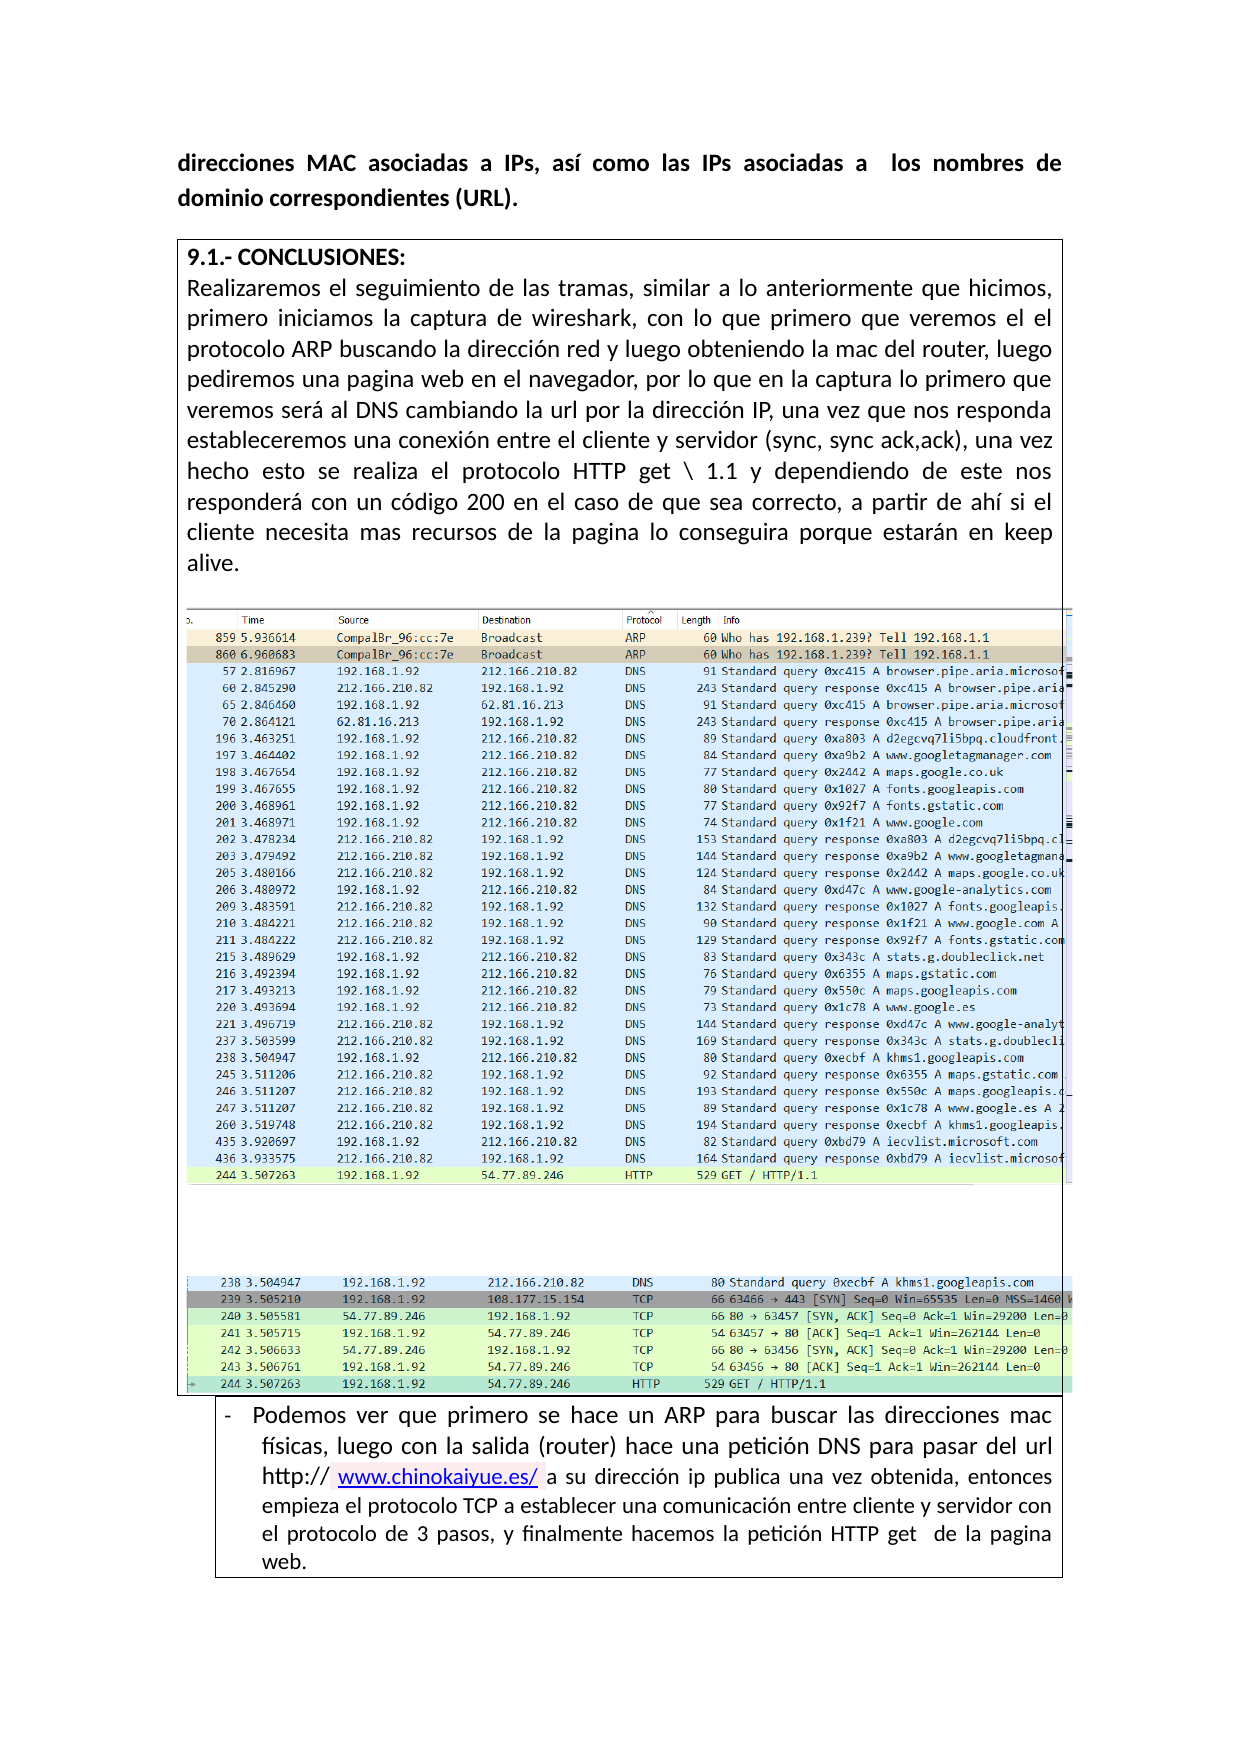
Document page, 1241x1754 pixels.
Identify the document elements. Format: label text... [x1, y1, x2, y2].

text direcciones MAC asociadas a IPs, así como las IPs asociadas a los nombres de dominio correspondientes (URL). [177, 148, 1063, 213]
text Realizaremos el seguimiento de las tramas, similar a lo anteriormente que hicimos, primero iniciamos la captura de wireshark, con lo que primero que veremos el el protocolo ARP buscando la dirección red y luego obteniendo la mac del router, luego pediremos una pagina web en el navegador, por lo que en la captura lo primero que veremos será al DNS cambiando la url por la dirección IP, una vez que nos responda estableceremos una conexión entre el cliente y servidor (sync, sync ack,ack), una vez hecho esto se realiza el protocolo HTTP get \ 1.1 y dependiendo de este nos responderá con un código 200 en el caso de que sea correcto, a partir de ahí si el cliente necesita mas recursos de la pagina lo conseguira porque estarán en keep alive. [178, 269, 1062, 577]
list Podemos ver que primero se hace un ARP para buscar las direcciones mac físicas, luego con la salida (router) hace una petición DNS para pasar del url http:// www.chinokaiyue.es/ a su dirección ip publica una vez obtenida, entonces empieza el protocolo TCP a establecer una comunicación entre cliente y servidor con el protocolo de 3 pasos, y finalmente hacemos la petición HTTP get de la pagina web. [216, 1397, 1062, 1577]
text 9.1.- CONCLUSIONES: [178, 240, 1062, 269]
